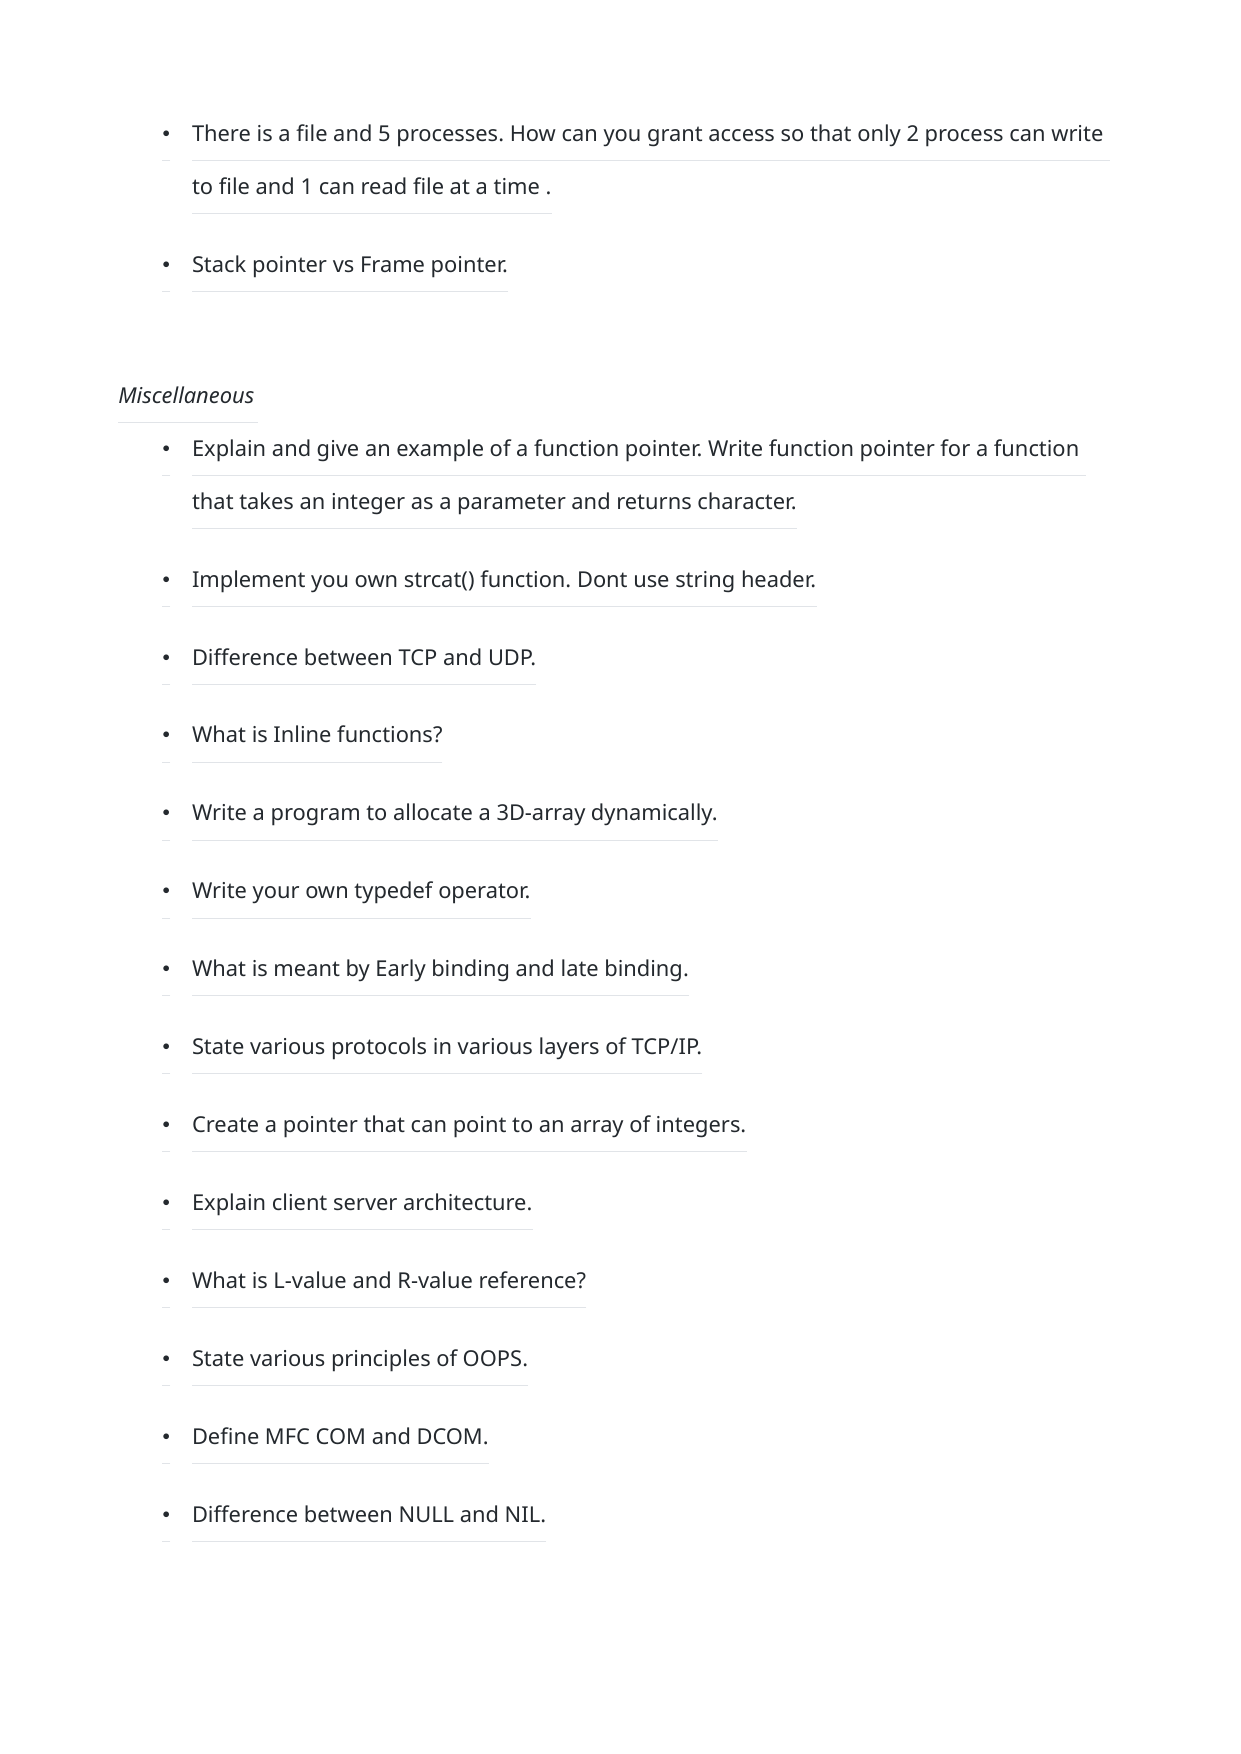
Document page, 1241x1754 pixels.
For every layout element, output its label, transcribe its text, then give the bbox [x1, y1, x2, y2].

list Stack pointer vs Frame pointer. [162, 249, 1122, 291]
list Create a pointer that can point to an array of integers. [162, 1109, 1122, 1151]
list Implement you own strcat() function. Dont use string header. [162, 563, 1122, 606]
list State various protocols in various layers of TCP/IP. [162, 1031, 1122, 1073]
text Miscellaneous [118, 327, 1122, 422]
list Explain client server architecture. [162, 1187, 1122, 1229]
list What is meant by Early binding and late binding. [162, 953, 1122, 996]
list Difference between NULL and NIL. [162, 1498, 1122, 1541]
list What is Inline functions? [162, 719, 1122, 762]
list Write a program to allocate a 3D-array dynamically. [162, 797, 1122, 840]
list Define MFC COM and DCOM. [162, 1421, 1122, 1463]
list There is a file and 5 processes. How can you grant access so that only 2 process can write to file and 1 can read file at a time . [162, 118, 1122, 213]
list Explain and give an example of a function pointer. Write function pointer for a function that takes an integer as a parameter and returns character. [162, 433, 1122, 528]
list What is L-value and R-value reference? [162, 1265, 1122, 1307]
list State various principles of OOPS. [162, 1343, 1122, 1385]
list Difference between TCP and UDP. [162, 641, 1122, 684]
list Write your own typedef operator. [162, 875, 1122, 918]
